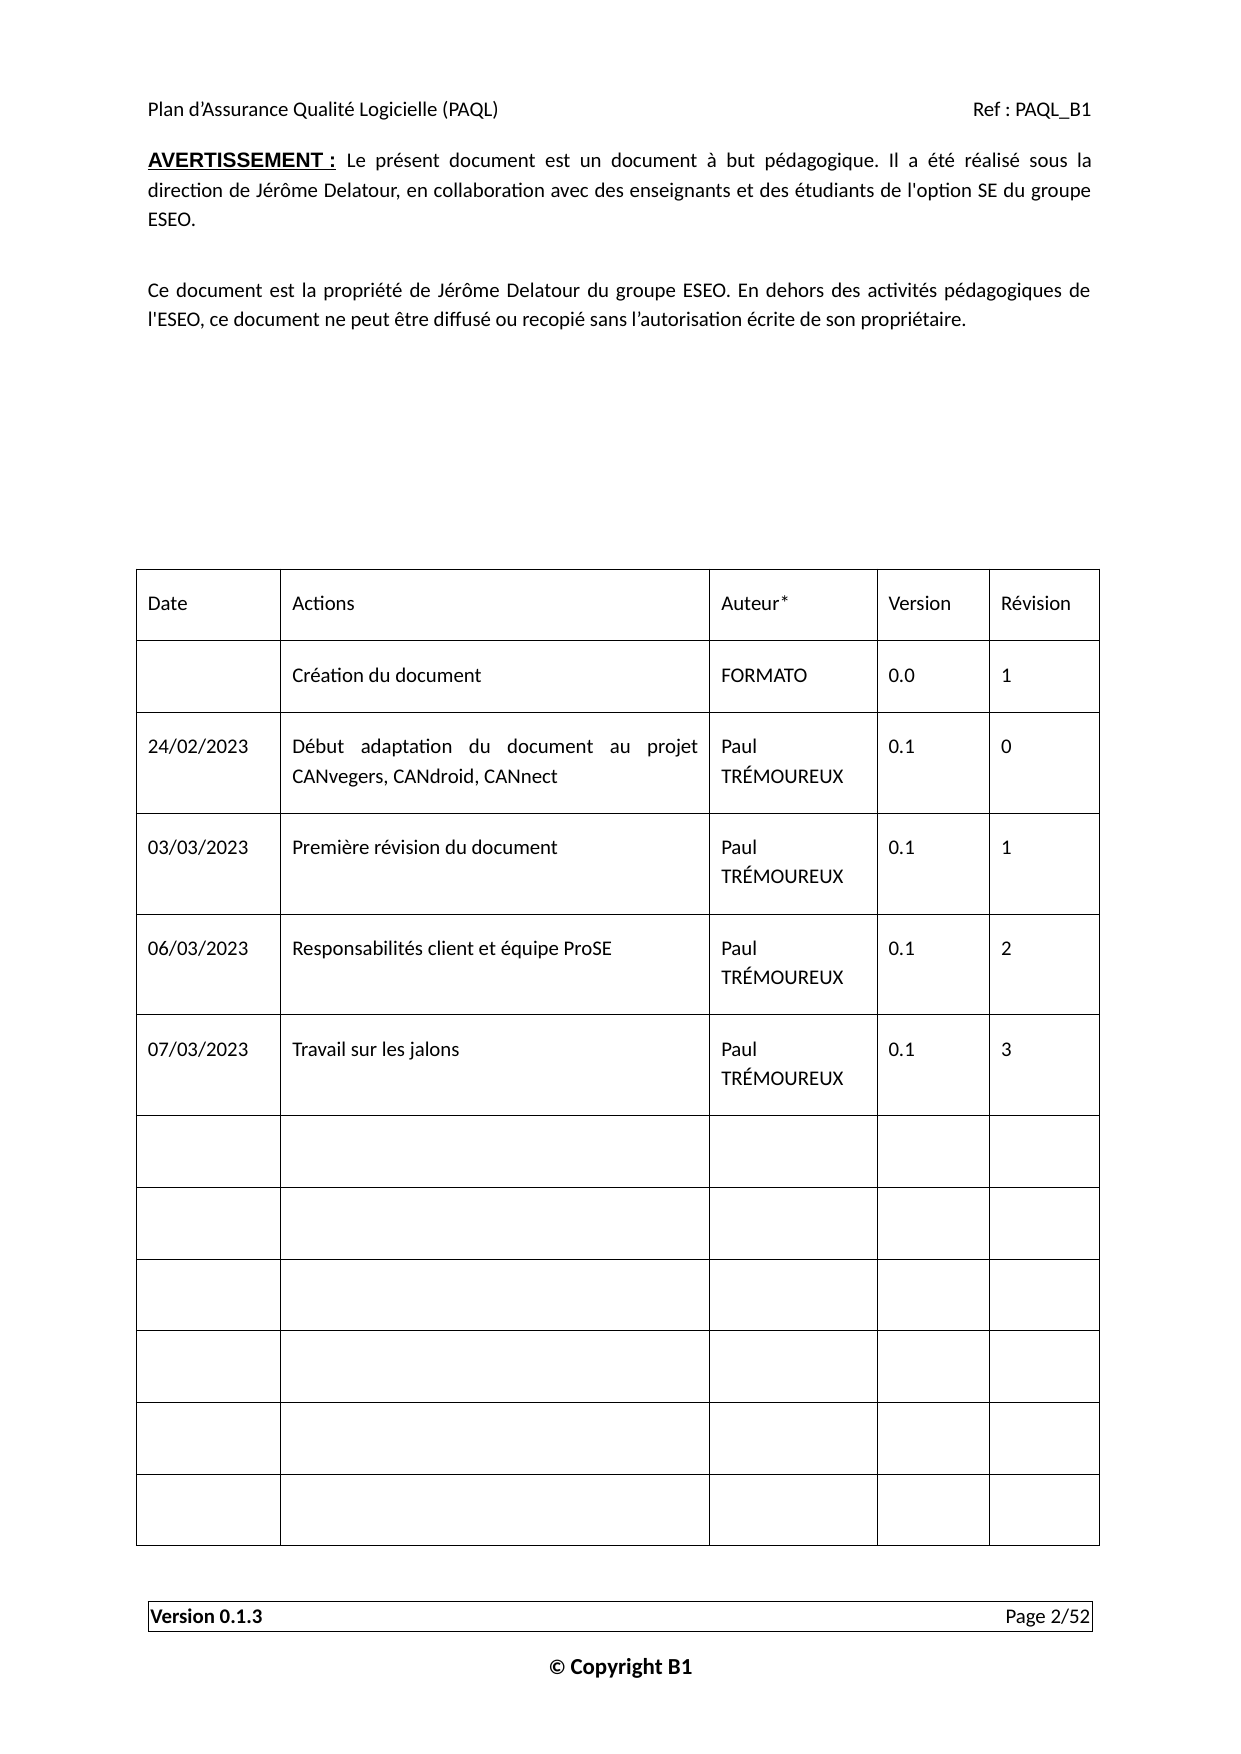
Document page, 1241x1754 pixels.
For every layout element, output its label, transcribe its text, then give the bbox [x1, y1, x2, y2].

table_cell [710, 1188, 877, 1258]
table_cell [878, 1116, 989, 1187]
table_cell [137, 1188, 280, 1258]
table_cell FORMATO [710, 641, 877, 712]
table_cell 03/03/2023 [137, 814, 280, 913]
table_cell 07/03/2023 [137, 1015, 280, 1115]
table_cell [990, 1116, 1099, 1187]
table_cell [137, 1260, 280, 1330]
table_cell 1 [990, 814, 1099, 913]
table_cell [281, 1475, 709, 1545]
table_cell [137, 1475, 280, 1545]
table_cell [990, 1260, 1099, 1330]
table_cell 0.1 [878, 1015, 989, 1115]
text Ce document est la propriété de Jérôme Delatour du groupe ESEO. En dehors des activités pédagogiques de l'ESEO, ce document ne peut être diffusé ou recopié sans l’autorisation écrite de son propriétaire. [148, 277, 1093, 331]
table_cell 0.1 [878, 915, 989, 1014]
table_cell [990, 1331, 1099, 1402]
table_cell Paul TRÉMOUREUX [710, 1015, 877, 1115]
table_cell 24/02/2023 [137, 713, 280, 813]
table_header Version [878, 570, 989, 640]
table_cell [710, 1260, 877, 1330]
table_cell [137, 641, 280, 712]
table_cell Paul TRÉMOUREUX [710, 915, 877, 1014]
table_cell 0 [990, 713, 1099, 813]
table_cell Travail sur les jalons [281, 1015, 709, 1115]
table_cell [281, 1116, 709, 1187]
table_header Date [137, 570, 280, 640]
table_cell 06/03/2023 [137, 915, 280, 1014]
table_cell [710, 1116, 877, 1187]
table_cell [878, 1403, 989, 1473]
table_cell [990, 1475, 1099, 1545]
table_cell [990, 1188, 1099, 1258]
table_cell [281, 1260, 709, 1330]
table_cell Première révision du document [281, 814, 709, 913]
table_cell Responsabilités client et équipe ProSE [281, 915, 709, 1014]
table_cell [281, 1403, 709, 1473]
table_cell [878, 1260, 989, 1330]
table_cell Début adaptation du document au projet CANvegers, CANdroid, CANnect [281, 713, 709, 813]
table_cell 0.0 [878, 641, 989, 712]
table_cell [710, 1475, 877, 1545]
table_cell [281, 1188, 709, 1258]
table_cell Création du document [281, 641, 709, 712]
table_cell [710, 1331, 877, 1402]
table_cell 3 [990, 1015, 1099, 1115]
table_header Actions [281, 570, 709, 640]
table_cell [878, 1331, 989, 1402]
table_cell [990, 1403, 1099, 1473]
table_cell 2 [990, 915, 1099, 1014]
table_header Révision [990, 570, 1099, 640]
table_cell [878, 1475, 989, 1545]
table_cell [710, 1403, 877, 1473]
table_cell [137, 1403, 280, 1473]
table_cell 0.1 [878, 814, 989, 913]
table_cell Paul TRÉMOUREUX [710, 814, 877, 913]
table_cell [281, 1331, 709, 1402]
text AVERTISSEMENT : Le présent document est un document à but pédagogique. Il a été réalisé sous la direction de Jérôme Delatour, en collaboration avec des enseignants et des étudiants de l'option SE du groupe ESEO. [148, 148, 1093, 231]
table_header Auteur* [710, 570, 877, 640]
table_cell 1 [990, 641, 1099, 712]
table_cell [137, 1116, 280, 1187]
table_cell 0.1 [878, 713, 989, 813]
table_cell Paul TRÉMOUREUX [710, 713, 877, 813]
table_cell [137, 1331, 280, 1402]
table_cell [878, 1188, 989, 1258]
